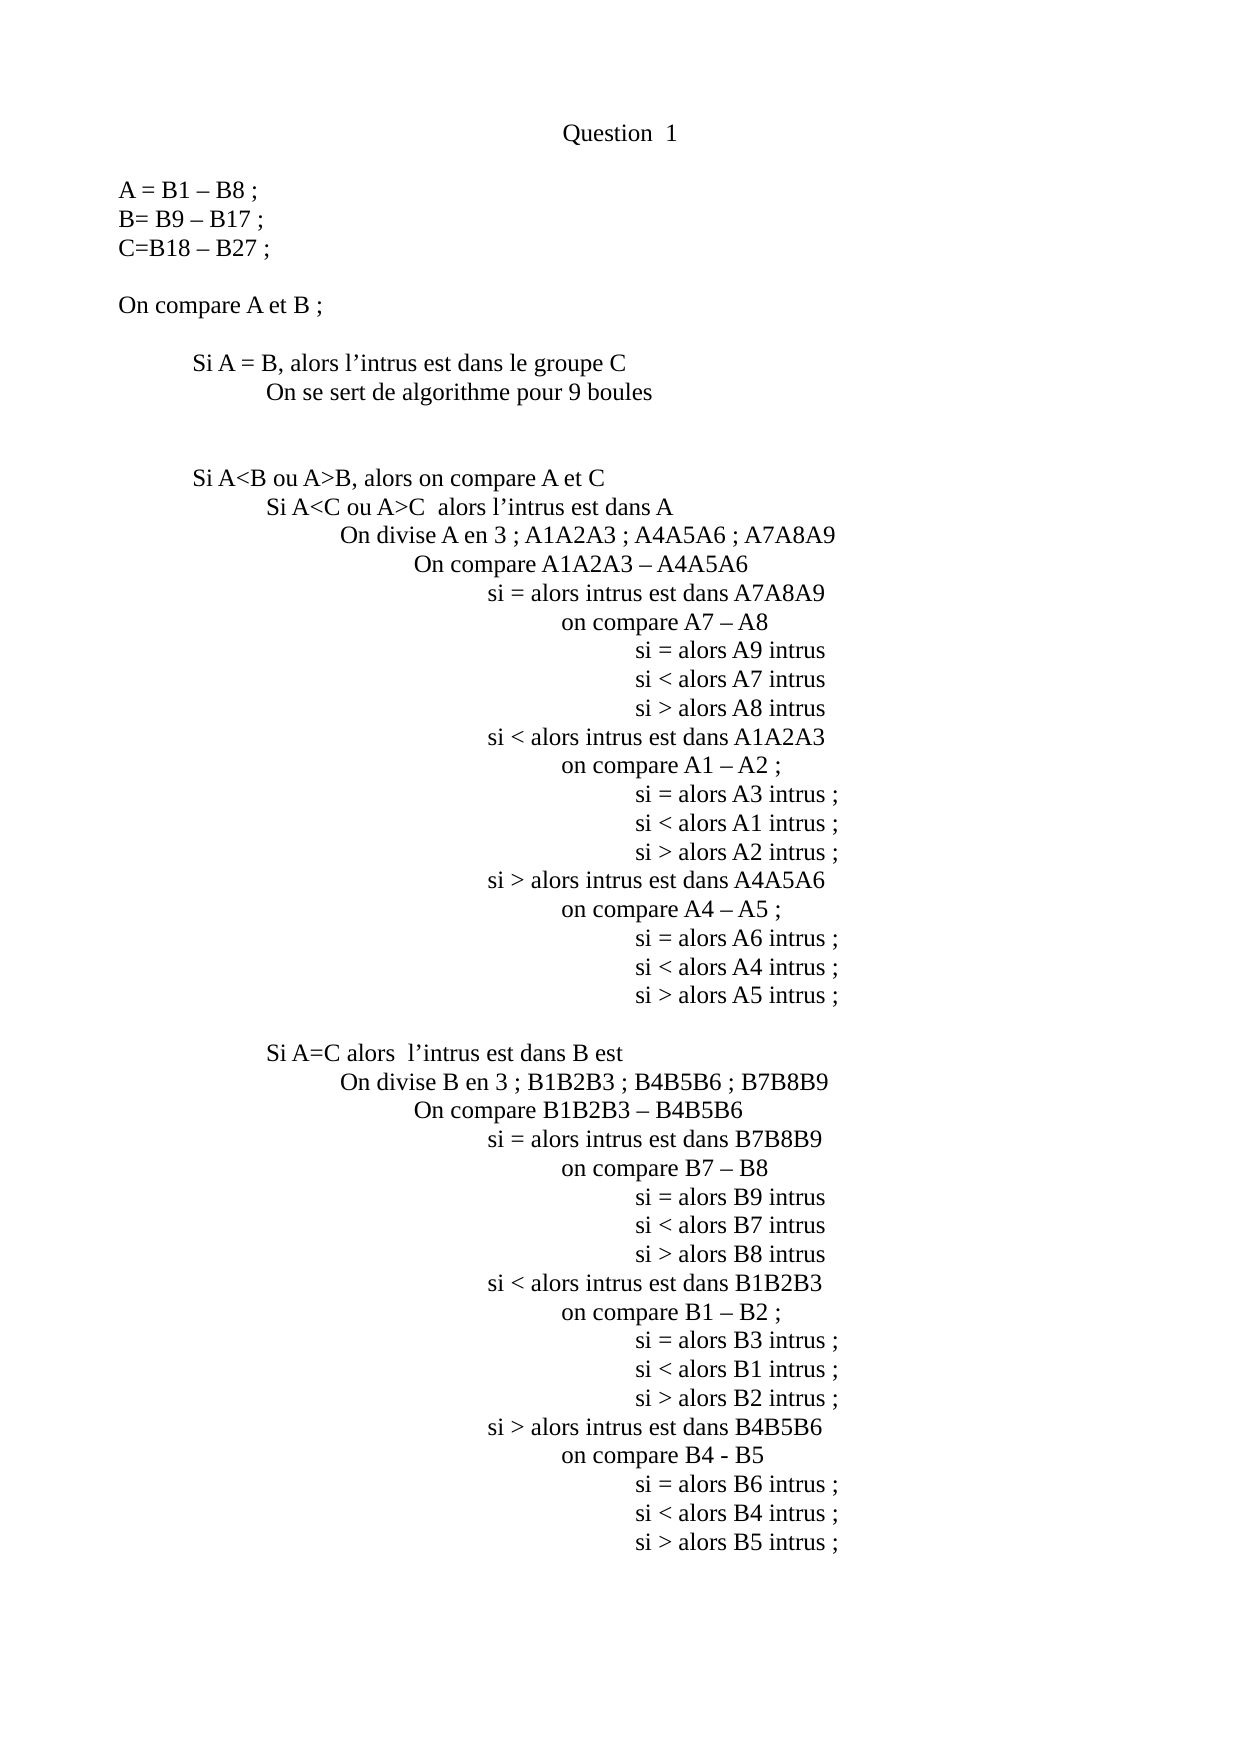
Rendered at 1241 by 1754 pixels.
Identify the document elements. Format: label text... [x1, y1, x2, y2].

text si = alors intrus est dans A7A8A9 [118, 578, 1122, 607]
text si < alors A7 intrus [118, 664, 1122, 693]
text B= B9 – B17 ; [118, 204, 1122, 233]
text si = alors B9 intrus [118, 1182, 1122, 1211]
text On se sert de algorithme pour 9 boules [118, 377, 1122, 406]
text si = alors A9 intrus [118, 636, 1122, 664]
text si = alors B3 intrus ; [118, 1326, 1122, 1354]
text si > alors B5 intrus ; [118, 1527, 1122, 1556]
text si < alors intrus est dans A1A2A3 [118, 722, 1122, 751]
text si > alors B8 intrus [118, 1239, 1122, 1268]
text si = alors A3 intrus ; [118, 779, 1122, 808]
text on compare B7 – B8 [118, 1153, 1122, 1182]
text Si A=C alors l’intrus est dans B est [118, 1038, 1122, 1067]
text si > alors A5 intrus ; [118, 981, 1122, 1009]
text On compare B1B2B3 – B4B5B6 [118, 1096, 1122, 1124]
text si > alors intrus est dans A4A5A6 [118, 866, 1122, 894]
text C=B18 – B27 ; [118, 233, 1122, 262]
text A = B1 – B8 ; [118, 176, 1122, 204]
text si > alors A2 intrus ; [118, 837, 1122, 866]
text si < alors intrus est dans B1B2B3 [118, 1268, 1122, 1297]
text si < alors A4 intrus ; [118, 952, 1122, 981]
text on compare B1 – B2 ; [118, 1297, 1122, 1326]
text Si A = B, alors l’intrus est dans le groupe C [118, 348, 1122, 377]
text on compare A1 – A2 ; [118, 751, 1122, 779]
text si < alors A1 intrus ; [118, 808, 1122, 837]
text on compare B4 - B5 [118, 1441, 1122, 1469]
text si > alors A8 intrus [118, 693, 1122, 722]
text si > alors intrus est dans B4B5B6 [118, 1412, 1122, 1441]
text on compare A7 – A8 [118, 607, 1122, 636]
text si = alors B6 intrus ; [118, 1469, 1122, 1498]
text si < alors B4 intrus ; [118, 1498, 1122, 1527]
text on compare A4 – A5 ; [118, 894, 1122, 923]
text si < alors B1 intrus ; [118, 1354, 1122, 1383]
text On divise B en 3 ; B1B2B3 ; B4B5B6 ; B7B8B9 [118, 1067, 1122, 1096]
text si = alors A6 intrus ; [118, 923, 1122, 952]
text On compare A et B ; [118, 291, 1122, 319]
text On divise A en 3 ; A1A2A3 ; A4A5A6 ; A7A8A9 [118, 521, 1122, 549]
text Si A<C ou A>C alors l’intrus est dans A [118, 492, 1122, 521]
text Question 1 [118, 118, 1122, 147]
text si > alors B2 intrus ; [118, 1383, 1122, 1412]
text Si A<B ou A>B, alors on compare A et C [118, 463, 1122, 492]
text On compare A1A2A3 – A4A5A6 [118, 549, 1122, 578]
text si = alors intrus est dans B7B8B9 [118, 1124, 1122, 1153]
text si < alors B7 intrus [118, 1211, 1122, 1239]
